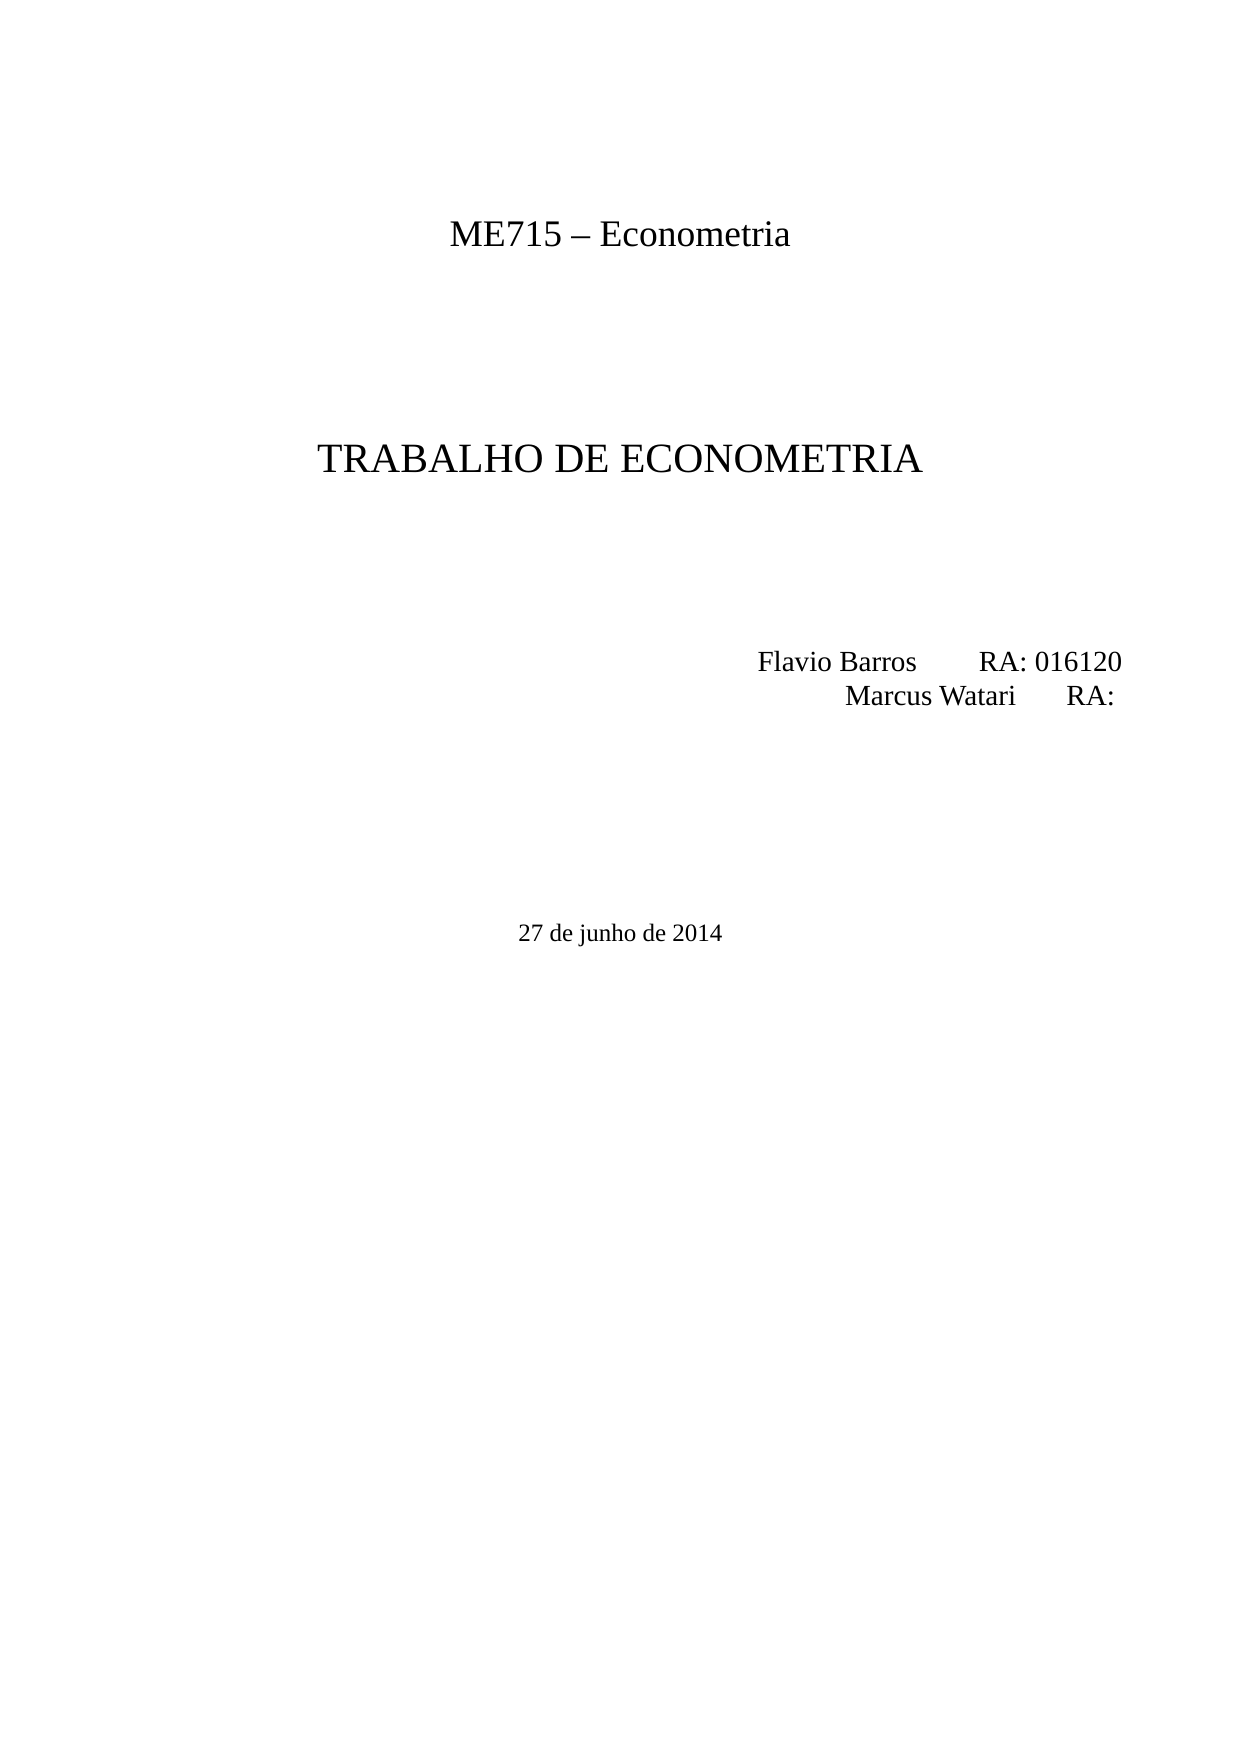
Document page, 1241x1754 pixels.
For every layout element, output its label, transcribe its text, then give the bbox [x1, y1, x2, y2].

text Flavio Barros RA: 016120 [118, 644, 1122, 678]
text ME715 – Econometria [118, 211, 1122, 254]
text 27 de junho de 2014 [118, 918, 1122, 946]
text TRABALHO DE ECONOMETRIA [118, 434, 1122, 482]
text Marcus Watari RA: [118, 678, 1122, 712]
